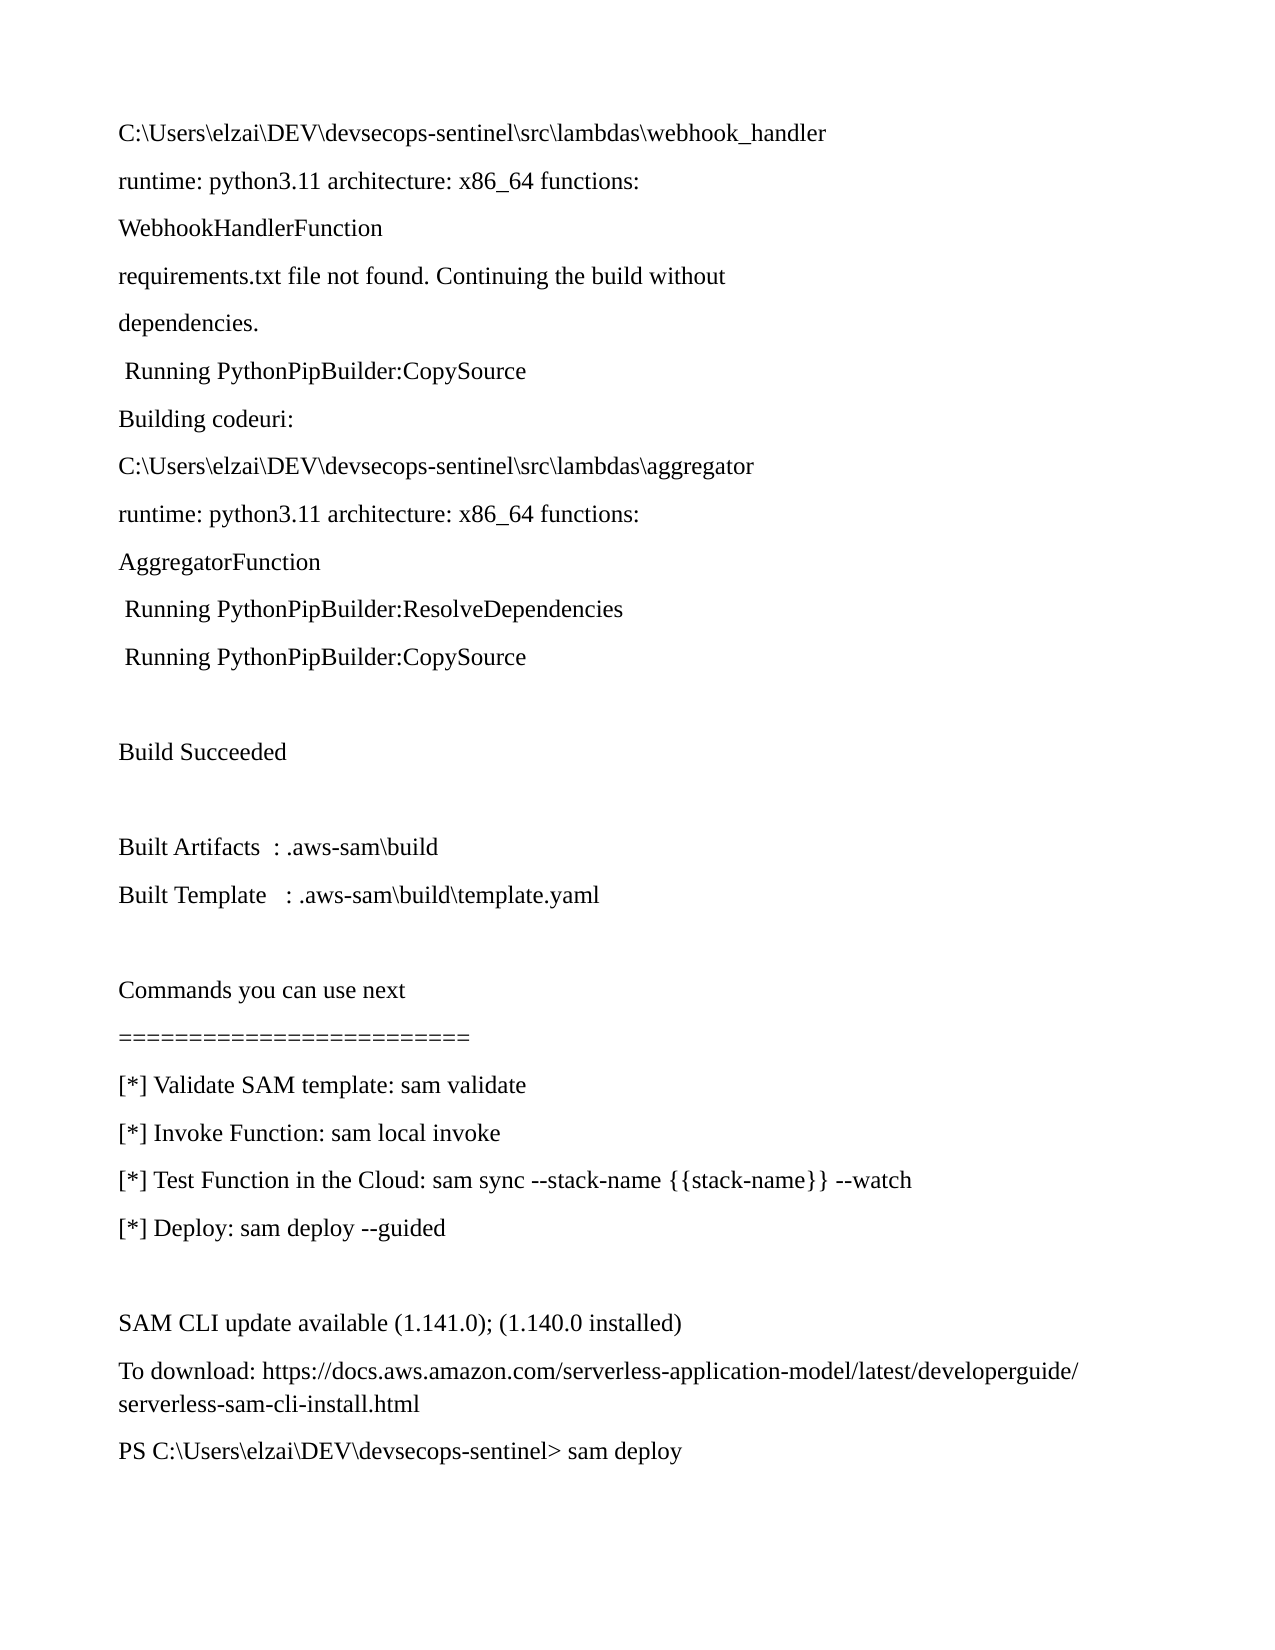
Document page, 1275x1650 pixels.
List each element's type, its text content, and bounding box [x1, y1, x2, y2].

text Built Artifacts : .aws-sam\build [118, 832, 1157, 861]
text runtime: python3.11 architecture: x86_64 functions: [118, 499, 1157, 528]
text Running PythonPipBuilder:CopySource [118, 642, 1157, 671]
text [*] Invoke Function: sam local invoke [118, 1118, 1157, 1147]
text ========================= [118, 1023, 1157, 1051]
text Building codeuri: [118, 404, 1157, 432]
text Running PythonPipBuilder:ResolveDependencies [118, 594, 1157, 623]
text AggregatorFunction [118, 547, 1157, 575]
text To download: https://docs.aws.amazon.com/serverless-application-model/latest/developerguide/serverless-sam-cli-install.html [118, 1356, 1157, 1418]
text [*] Validate SAM template: sam validate [118, 1070, 1157, 1099]
text requirements.txt file not found. Continuing the build without [118, 261, 1157, 290]
text SAM CLI update available (1.141.0); (1.140.0 installed) [118, 1308, 1157, 1337]
text dependencies. [118, 308, 1157, 337]
text Commands you can use next [118, 975, 1157, 1004]
text Built Template : .aws-sam\build\template.yaml [118, 880, 1157, 908]
text Running PythonPipBuilder:CopySource [118, 356, 1157, 385]
text PS C:\Users\elzai\DEV\devsecops-sentinel> sam deploy [118, 1436, 1157, 1465]
text [*] Test Function in the Cloud: sam sync --stack-name {{stack-name}} --watch [118, 1165, 1157, 1194]
text runtime: python3.11 architecture: x86_64 functions: [118, 166, 1157, 194]
text Build Succeeded [118, 737, 1157, 766]
text C:\Users\elzai\DEV\devsecops-sentinel\src\lambdas\webhook_handler [118, 118, 1157, 147]
text [*] Deploy: sam deploy --guided [118, 1213, 1157, 1242]
text WebhookHandlerFunction [118, 213, 1157, 242]
text C:\Users\elzai\DEV\devsecops-sentinel\src\lambdas\aggregator [118, 451, 1157, 480]
